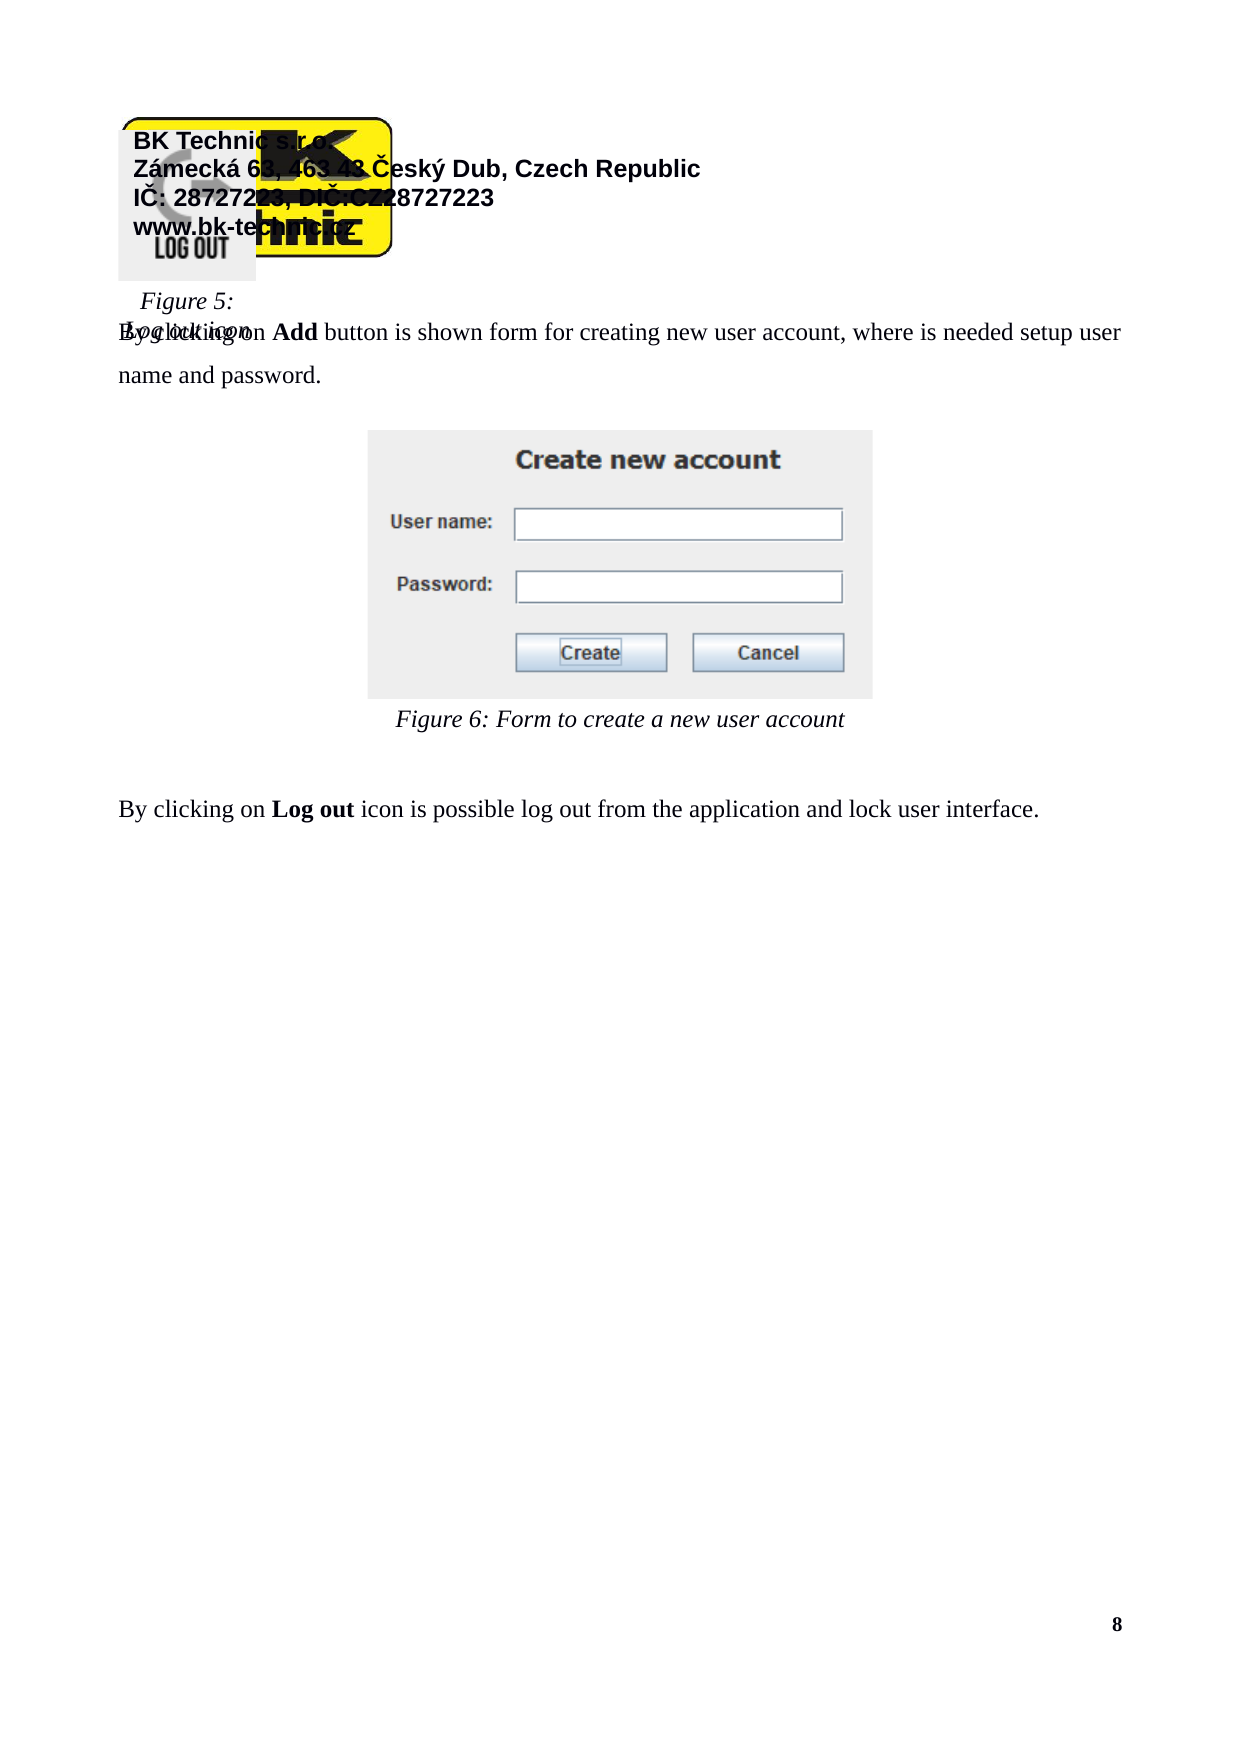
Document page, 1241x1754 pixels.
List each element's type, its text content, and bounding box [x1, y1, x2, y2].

text By clicking on Log out icon is possible log out from the application and lock user interface. [118, 418, 1122, 823]
picture [118, 117, 393, 281]
text Figure 6: Form to create a new user account [368, 699, 873, 733]
text By clicking on Add button is shown form for creating new user account, where is needed setup user name and password. [118, 317, 1122, 389]
picture [367, 430, 873, 699]
